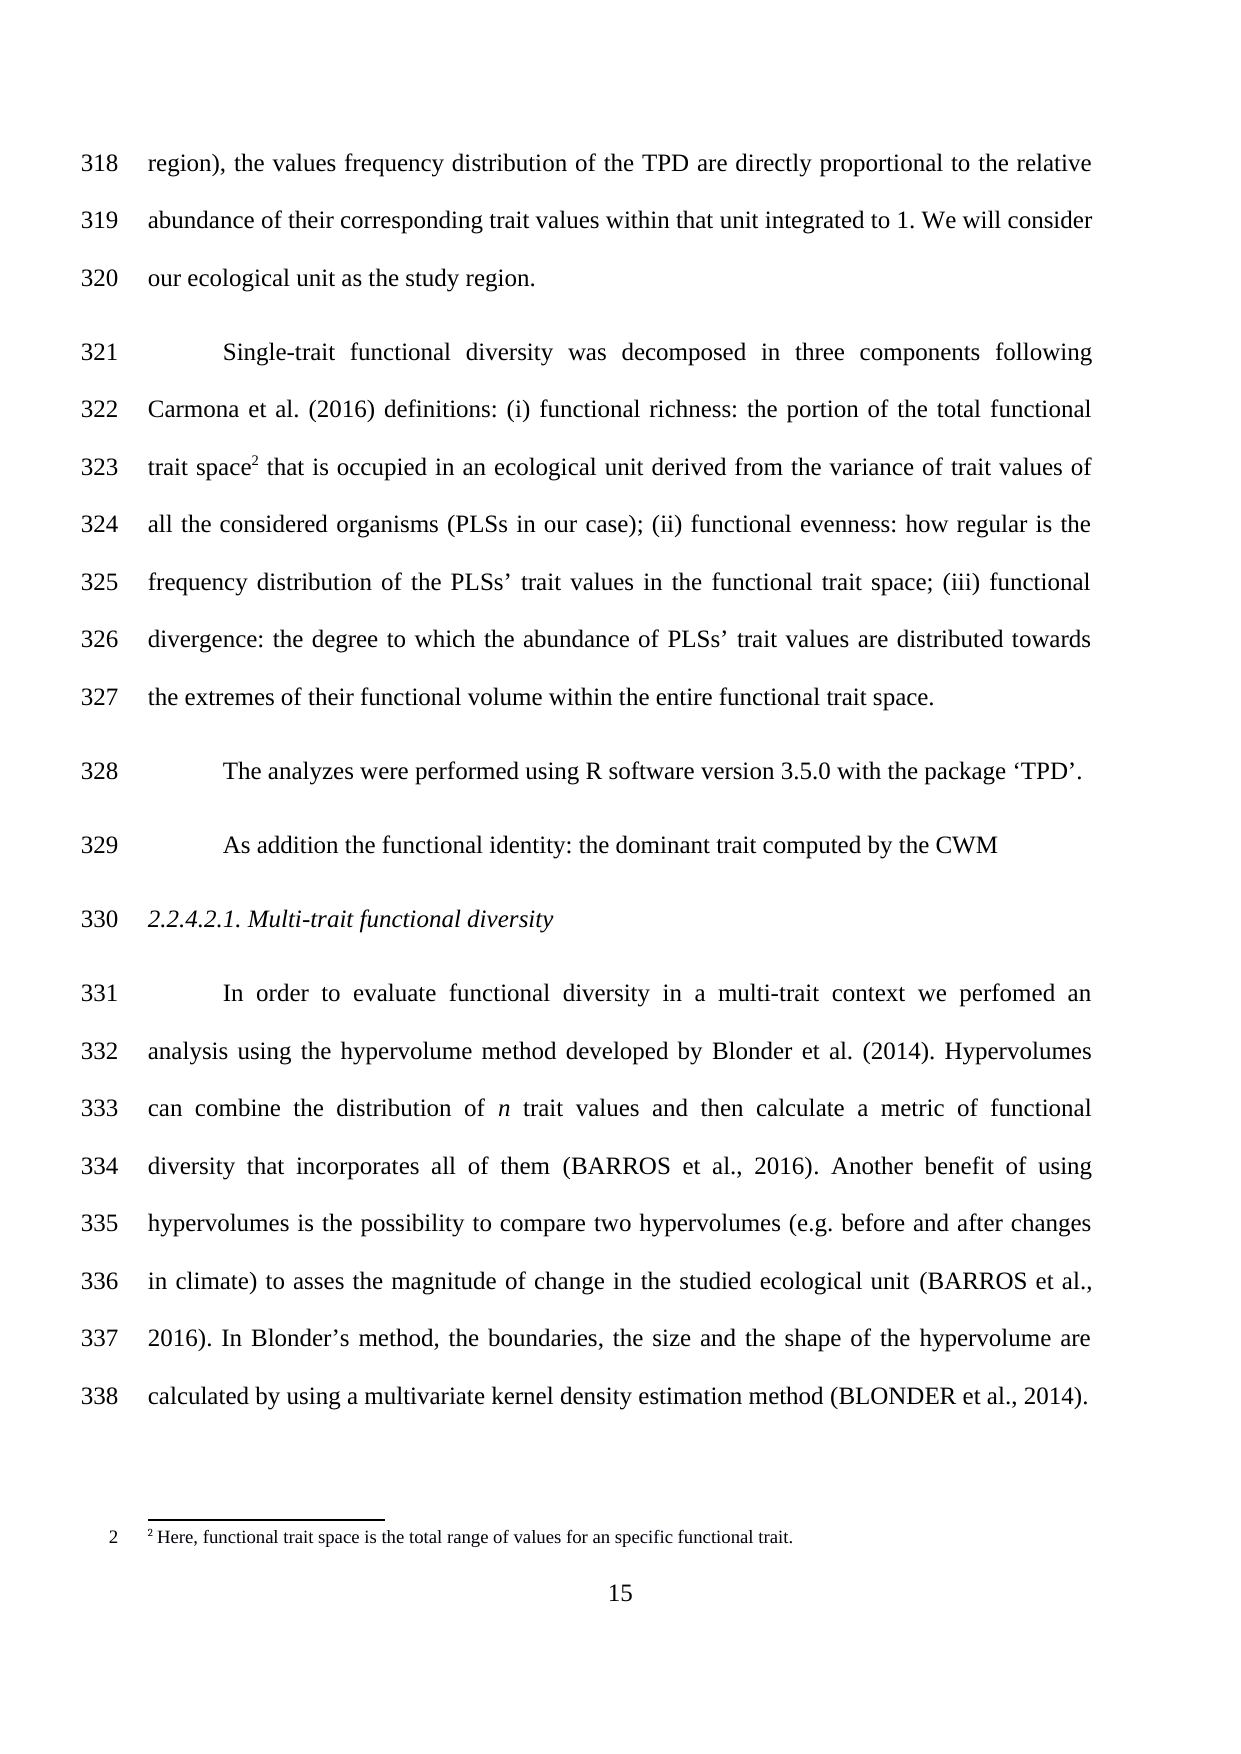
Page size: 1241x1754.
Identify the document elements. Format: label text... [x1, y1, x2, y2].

text Single-trait functional diversity was decomposed in three components following Carmona et al. (2016) definitions: (i) functional richness: the portion of the total functional trait space that is occupied in an ecological unit derived from the variance of trait values of all the considered organisms (PLSs in our case); (ii) functional evenness: how regular is the frequency distribution of the PLSs’ trait values in the functional trait space; (iii) functional divergence: the degree to which the abundance of PLSs’ trait values are distributed towards the extremes of their functional volume within the entire functional trait space. [148, 337, 1093, 711]
text 2.2.4.2.1. Multi-trait functional diversity [148, 904, 1093, 933]
text region), the values frequency distribution of the TPD are directly proportional to the relative abundance of their corresponding trait values within that unit integrated to 1. We will consider our ecological unit as the study region. [148, 148, 1093, 291]
text The analyzes were performed using R software version 3.5.0 with the package ‘TPD’. [148, 756, 1093, 785]
text Here, functional trait space is the total range of values for an specific functional trait. [148, 1526, 1093, 1548]
text In order to evaluate functional diversity in a multi-trait context we perfomed an analysis using the hypervolume method developed by Blonder et al. (2014). Hypervolumes can combine the distribution of n trait values and then calculate a metric of functional diversity that incorporates all of them (BARROS et al., 2016)⁠. Another benefit of using hypervolumes is the possibility to compare two hypervolumes (e.g. before and after changes in climate) to asses the magnitude of change in the studied ecological unit (BARROS et al., 2016)⁠. In Blonder’s method, the boundaries, the size and the shape of the hypervolume are calculated by using a multivariate kernel density estimation method (BLONDER et al., 2014). [148, 978, 1093, 1410]
text As addition the functional identity: the dominant trait computed by the CWM [148, 830, 1093, 859]
